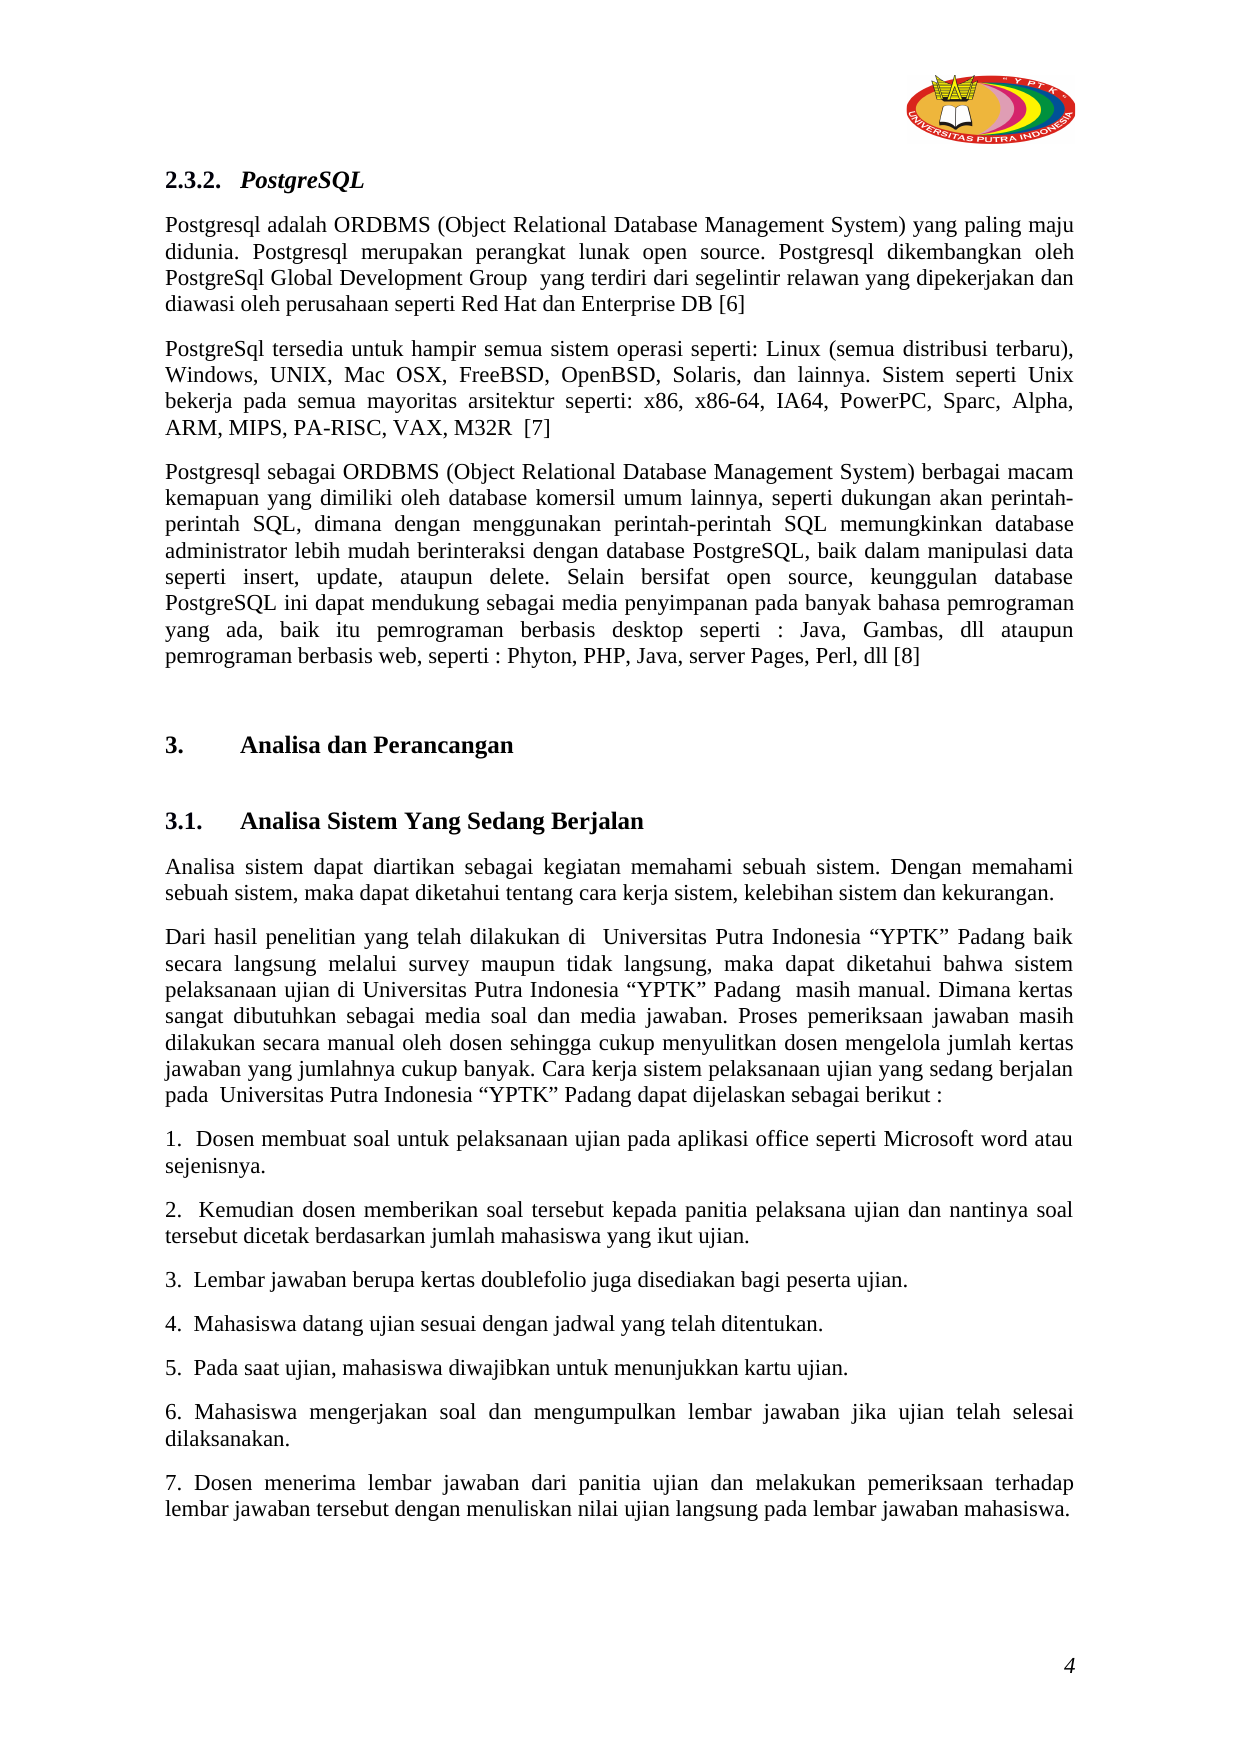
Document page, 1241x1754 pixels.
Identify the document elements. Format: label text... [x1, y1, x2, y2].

text 2. Kemudian dosen memberikan soal tersebut kepada panitia pelaksana ujian dan nantinya soal tersebut dicetak berdasarkan jumlah mahasiswa yang ikut ujian. [165, 1196, 1075, 1248]
text 6. Mahasiswa mengerjakan soal dan mengumpulkan lembar jawaban jika ujian telah selesai dilaksanakan. [165, 1398, 1075, 1451]
text PostgreSql tersedia untuk hampir semua sistem operasi seperti: Linux (semua distribusi terbaru), Windows, UNIX, Mac OSX, FreeBSD, OpenBSD, Solaris, dan lainnya. Sistem seperti Unix bekerja pada semua mayoritas arsitektur seperti: x86, x86-64, IA64, PowerPC, Sparc, Alpha, ARM, MIPS, PA-RISC, VAX, M32R [7] [165, 334, 1075, 440]
text 1. Dosen membuat soal untuk pelaksanaan ujian pada aplikasi office seperti Microsoft word atau sejenisnya. [165, 1125, 1075, 1178]
list Analisa Sistem Yang Sedang Berjalan [165, 806, 1075, 835]
text Analisa sistem dapat diartikan sebagai kegiatan memahami sebuah sistem. Dengan memahami sebuah sistem, maka dapat diketahui tentang cara kerja sistem, kelebihan sistem dan kekurangan. [165, 853, 1075, 906]
text 7. Dosen menerima lembar jawaban dari panitia ujian dan melakukan pemeriksaan terhadap lembar jawaban tersebut dengan menuliskan nilai ujian langsung pada lembar jawaban mahasiswa. [165, 1469, 1075, 1522]
text Postgresql sebagai ORDBMS (Object Relational Database Management System) berbagai macam kemapuan yang dimiliki oleh database komersil umum lainnya, seperti dukungan akan perintah-perintah SQL, dimana dengan menggunakan perintah-perintah SQL memungkinkan database administrator lebih mudah berinteraksi dengan database PostgreSQL, baik dalam manipulasi data seperti insert, update, ataupun delete. Selain bersifat open source, keunggulan database PostgreSQL ini dapat mendukung sebagai media penyimpanan pada banyak bahasa pemrograman yang ada, baik itu pemrograman berbasis desktop seperti : Java, Gambas, dll ataupun pemrograman berbasis web, seperti : Phyton, PHP, Java, server Pages, Perl, dll [8] [165, 458, 1075, 668]
text 4. Mahasiswa datang ujian sesuai dengan jadwal yang telah ditentukan. [165, 1310, 1075, 1337]
picture [906, 75, 1076, 144]
text Dari hasil penelitian yang telah dilakukan di Universitas Putra Indonesia “YPTK” Padang baik secara langsung melalui survey maupun tidak langsung, maka dapat diketahui bahwa sistem pelaksanaan ujian di Universitas Putra Indonesia “YPTK” Padang masih manual. Dimana kertas sangat dibutuhkan sebagai media soal dan media jawaban. Proses pemeriksaan jawaban masih dilakukan secara manual oleh dosen sehingga cukup menyulitkan dosen mengelola jumlah kertas jawaban yang jumlahnya cukup banyak. Cara kerja sistem pelaksanaan ujian yang sedang berjalan pada Universitas Putra Indonesia “YPTK” Padang dapat dijelaskan sebagai berikut : [165, 923, 1075, 1108]
text Postgresql adalah ORDBMS (Object Relational Database Management System) yang paling maju didunia. Postgresql merupakan perangkat lunak open source. Postgresql dikembangkan oleh PostgreSql Global Development Group yang terdiri dari segelintir relawan yang dipekerjakan dan diawasi oleh perusahaan seperti Red Hat dan Enterprise DB [6] [165, 211, 1075, 317]
text 3. Lembar jawaban berupa kertas doublefolio juga disediakan bagi peserta ujian. [165, 1266, 1075, 1293]
text 5. Pada saat ujian, mahasiswa diwajibkan untuk menunjukkan kartu ujian. [165, 1354, 1075, 1381]
subtitle PostgreSQL [165, 165, 1075, 194]
subtitle Analisa dan Perancangan [165, 730, 1075, 759]
